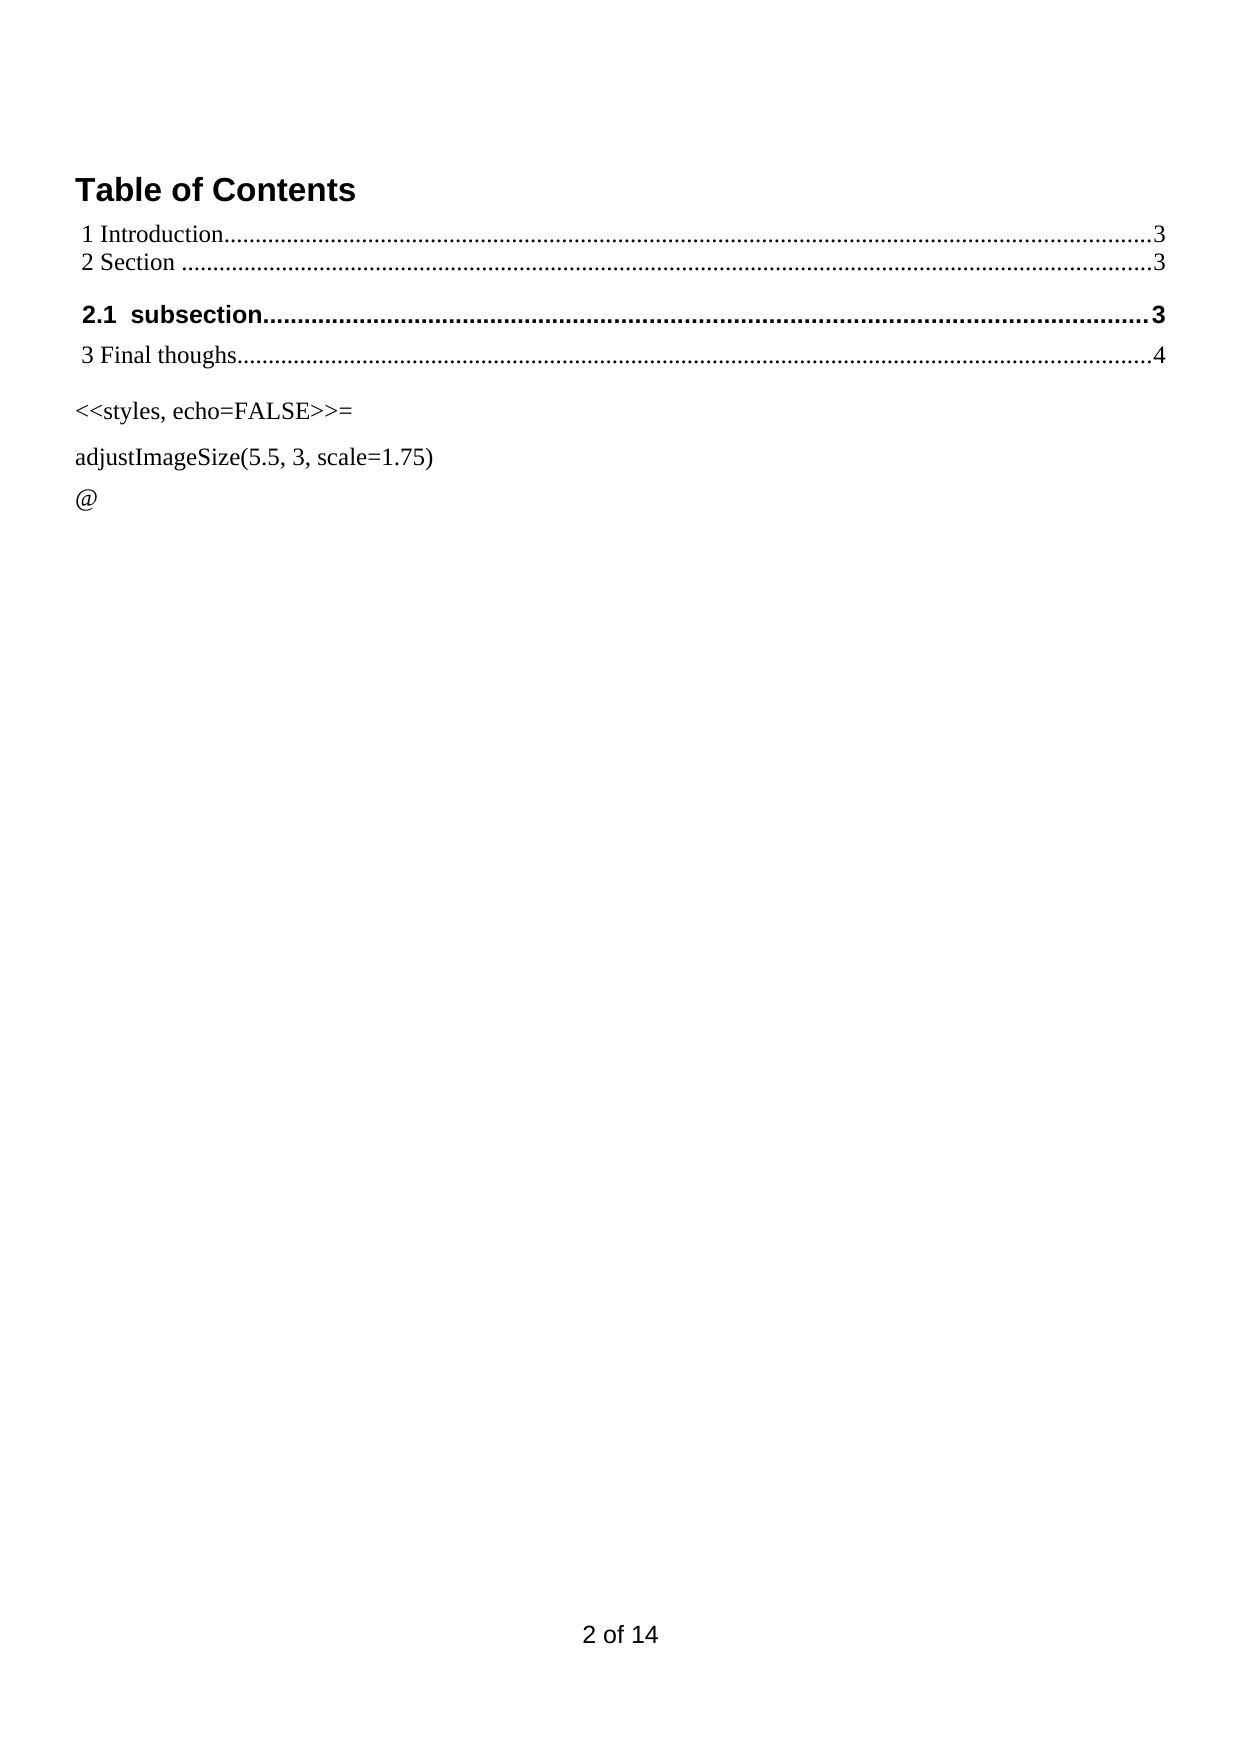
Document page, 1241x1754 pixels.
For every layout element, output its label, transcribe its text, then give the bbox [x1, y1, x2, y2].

text 1 Introduction 3 [75, 221, 1166, 248]
subtitle Table of Contents [75, 171, 1166, 208]
text 3 Final thoughs 4 [75, 341, 1166, 369]
text 2 Section 3 [75, 248, 1166, 276]
text adjustImageSize(5.5, 3, scale=1.75) [75, 443, 1166, 470]
text <<styles, echo=FALSE>>= [75, 397, 1166, 424]
subtitle 2.1 subsection 3 [75, 301, 1166, 329]
text @ [75, 484, 1166, 512]
